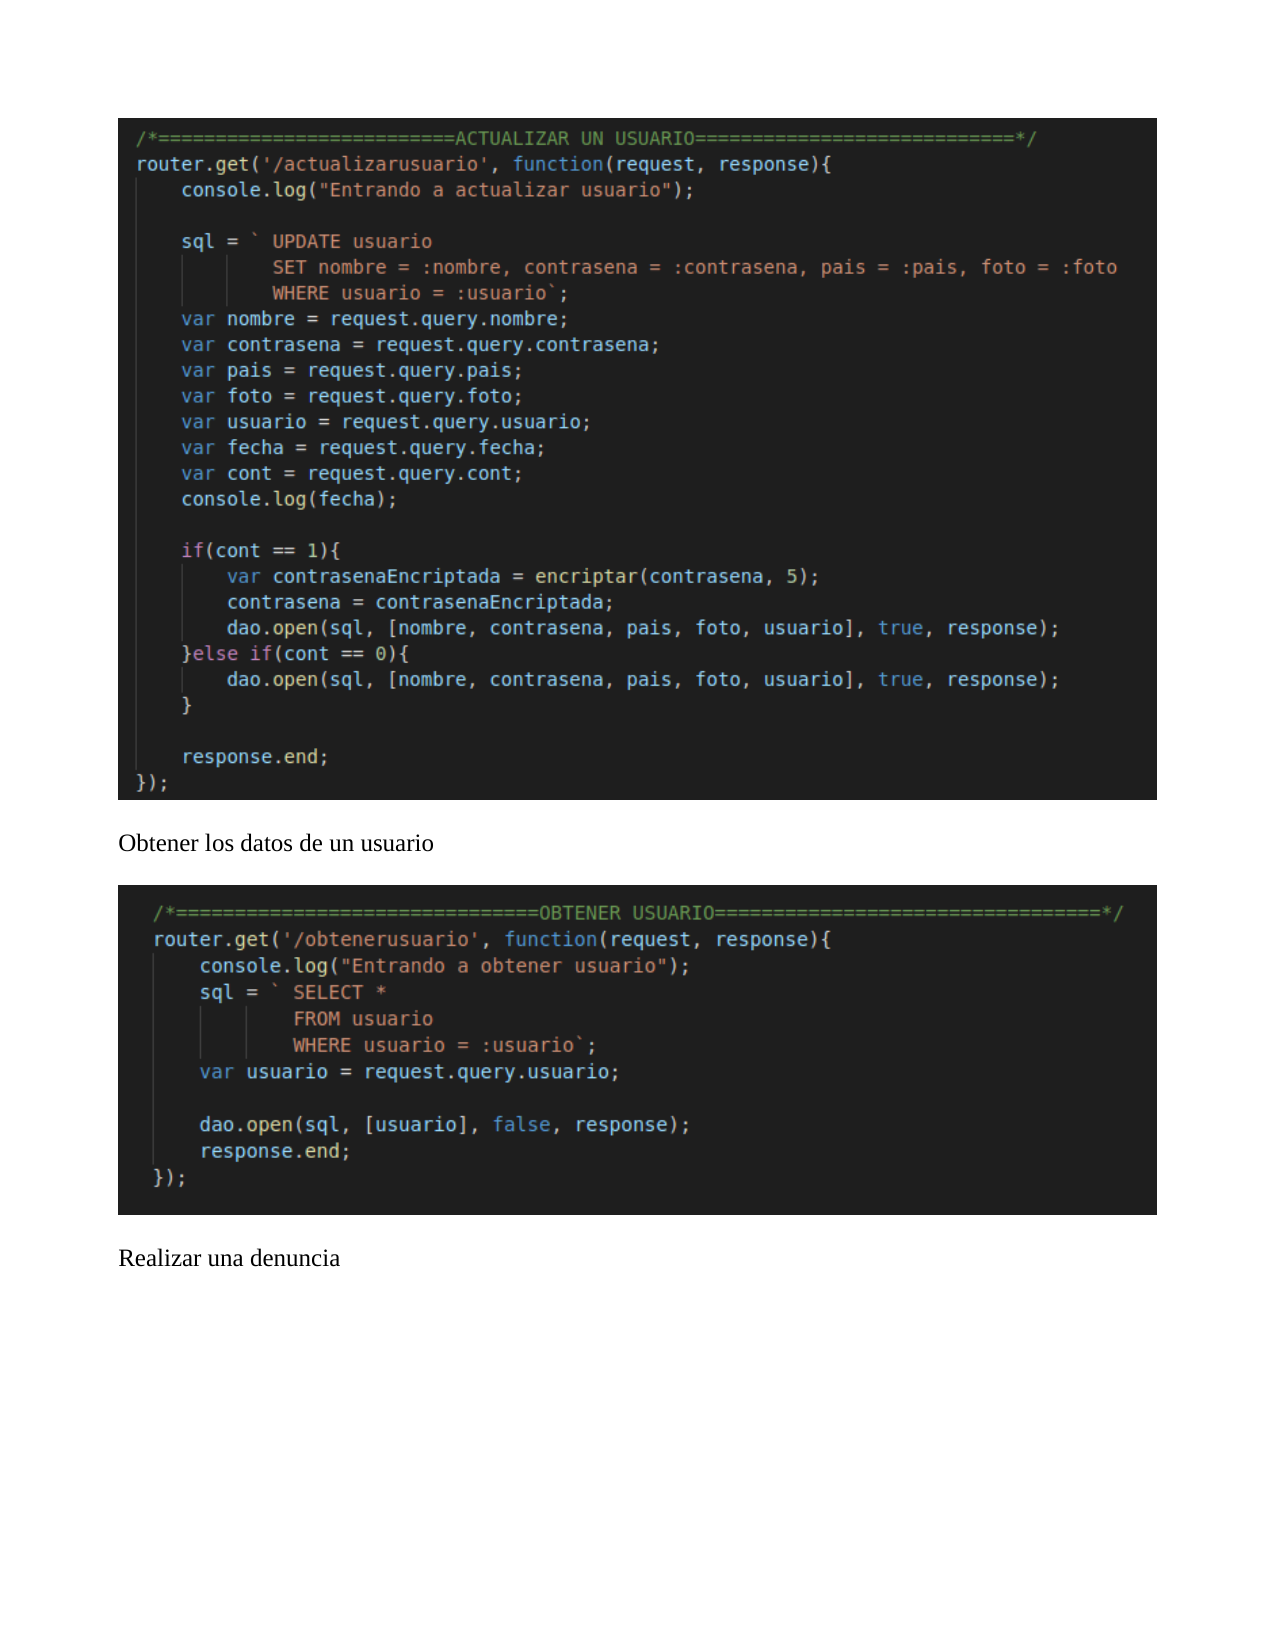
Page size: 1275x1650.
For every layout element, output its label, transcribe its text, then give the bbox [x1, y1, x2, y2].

text Obtener los datos de un usuario [118, 800, 1157, 857]
text Realizar una denuncia [118, 1215, 1157, 1272]
picture [118, 885, 1157, 1215]
picture [118, 118, 1157, 800]
